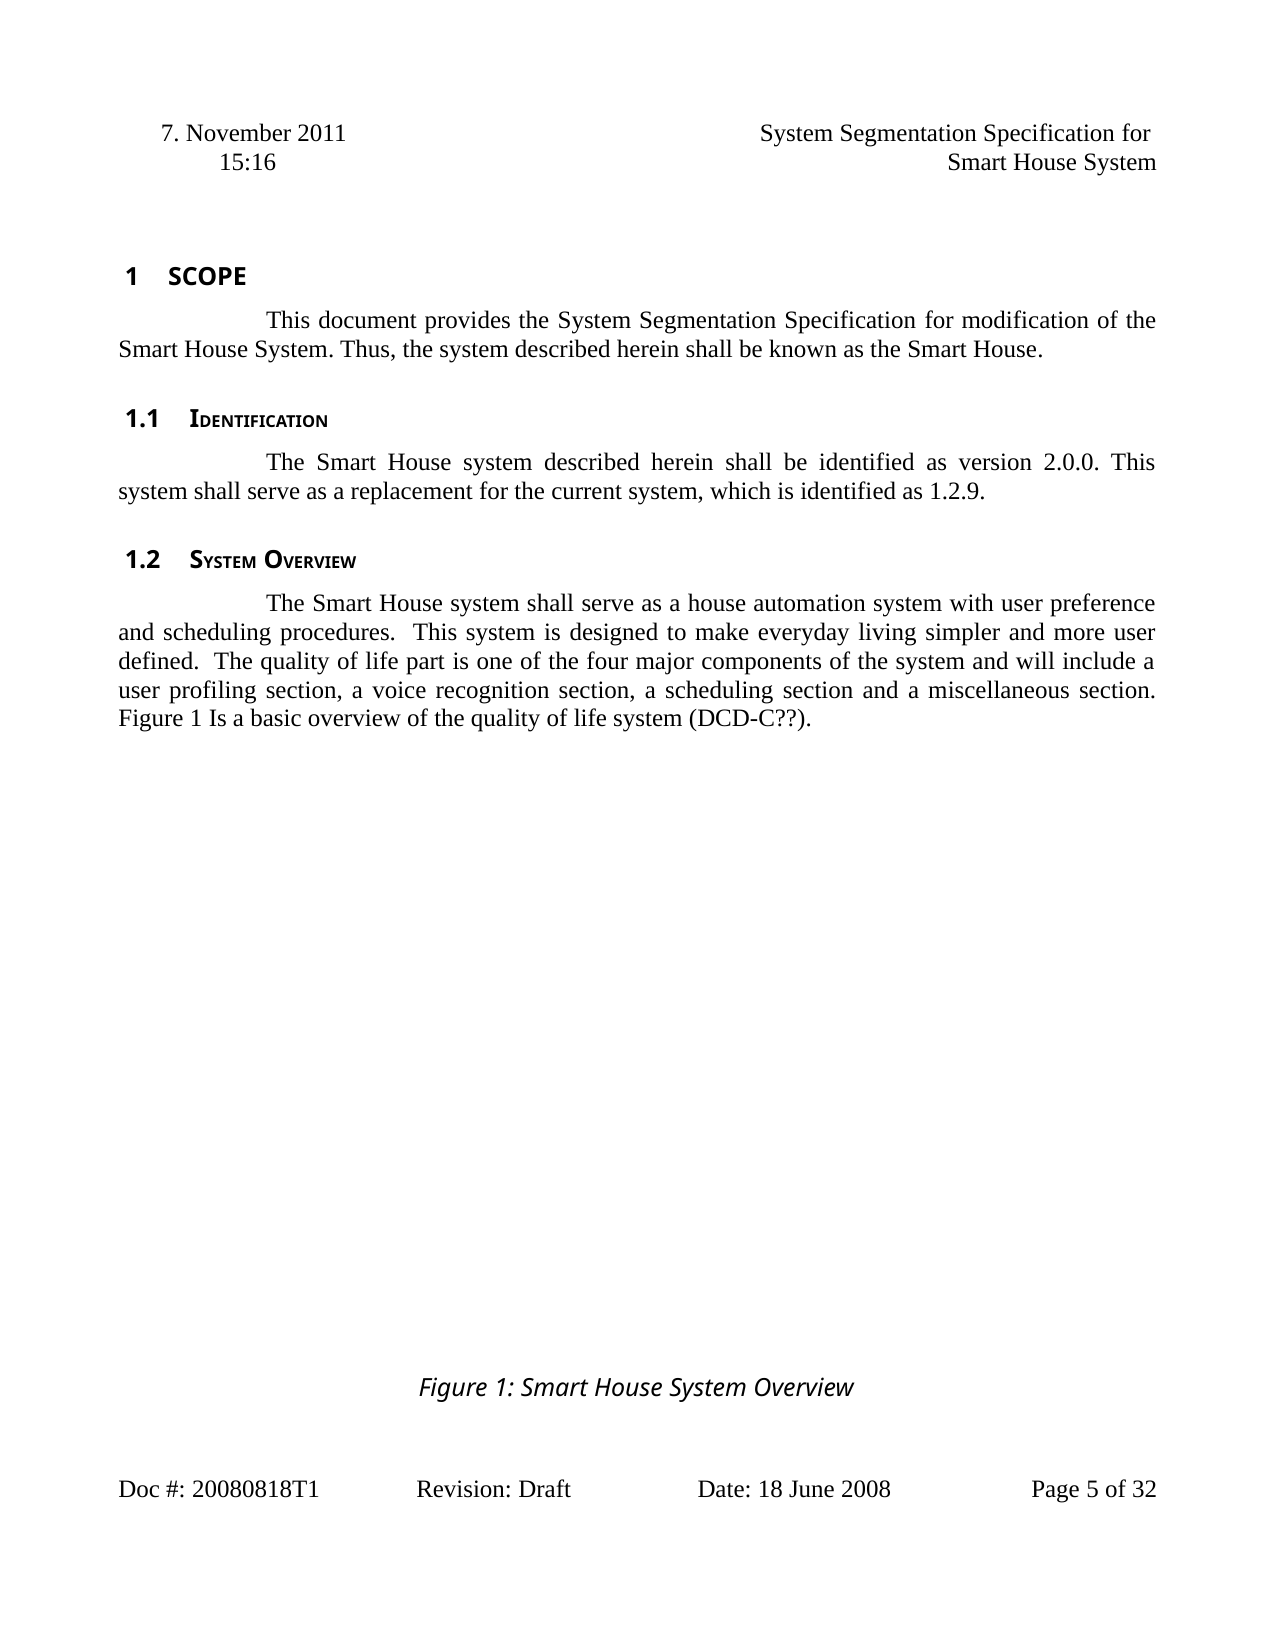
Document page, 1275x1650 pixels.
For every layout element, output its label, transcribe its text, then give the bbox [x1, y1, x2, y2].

text The Smart House system described herein shall be identified as version 2.0.0. This system shall serve as a replacement for the current system, which is identified as 1.2.9. [118, 447, 1157, 504]
subtitle System Overview [118, 542, 1157, 576]
text This document provides the System Segmentation Specification for modification of the Smart House System. Thus, the system described herein shall be known as the Smart House. [118, 305, 1157, 363]
text The Smart House system shall serve as a house automation system with user preference and scheduling procedures. This system is designed to make everyday living simpler and more user defined. The quality of life part is one of the four major components of the system and will include a user profiling section, a voice recognition section, a scheduling section and a miscellaneous section. Figure 1 Is a basic overview of the quality of life system (DCD-C??). [118, 588, 1157, 732]
subtitle Identification [118, 400, 1157, 434]
subtitle Scope [118, 259, 1157, 293]
text Figure 1: Smart House System Overview [118, 757, 1157, 1403]
